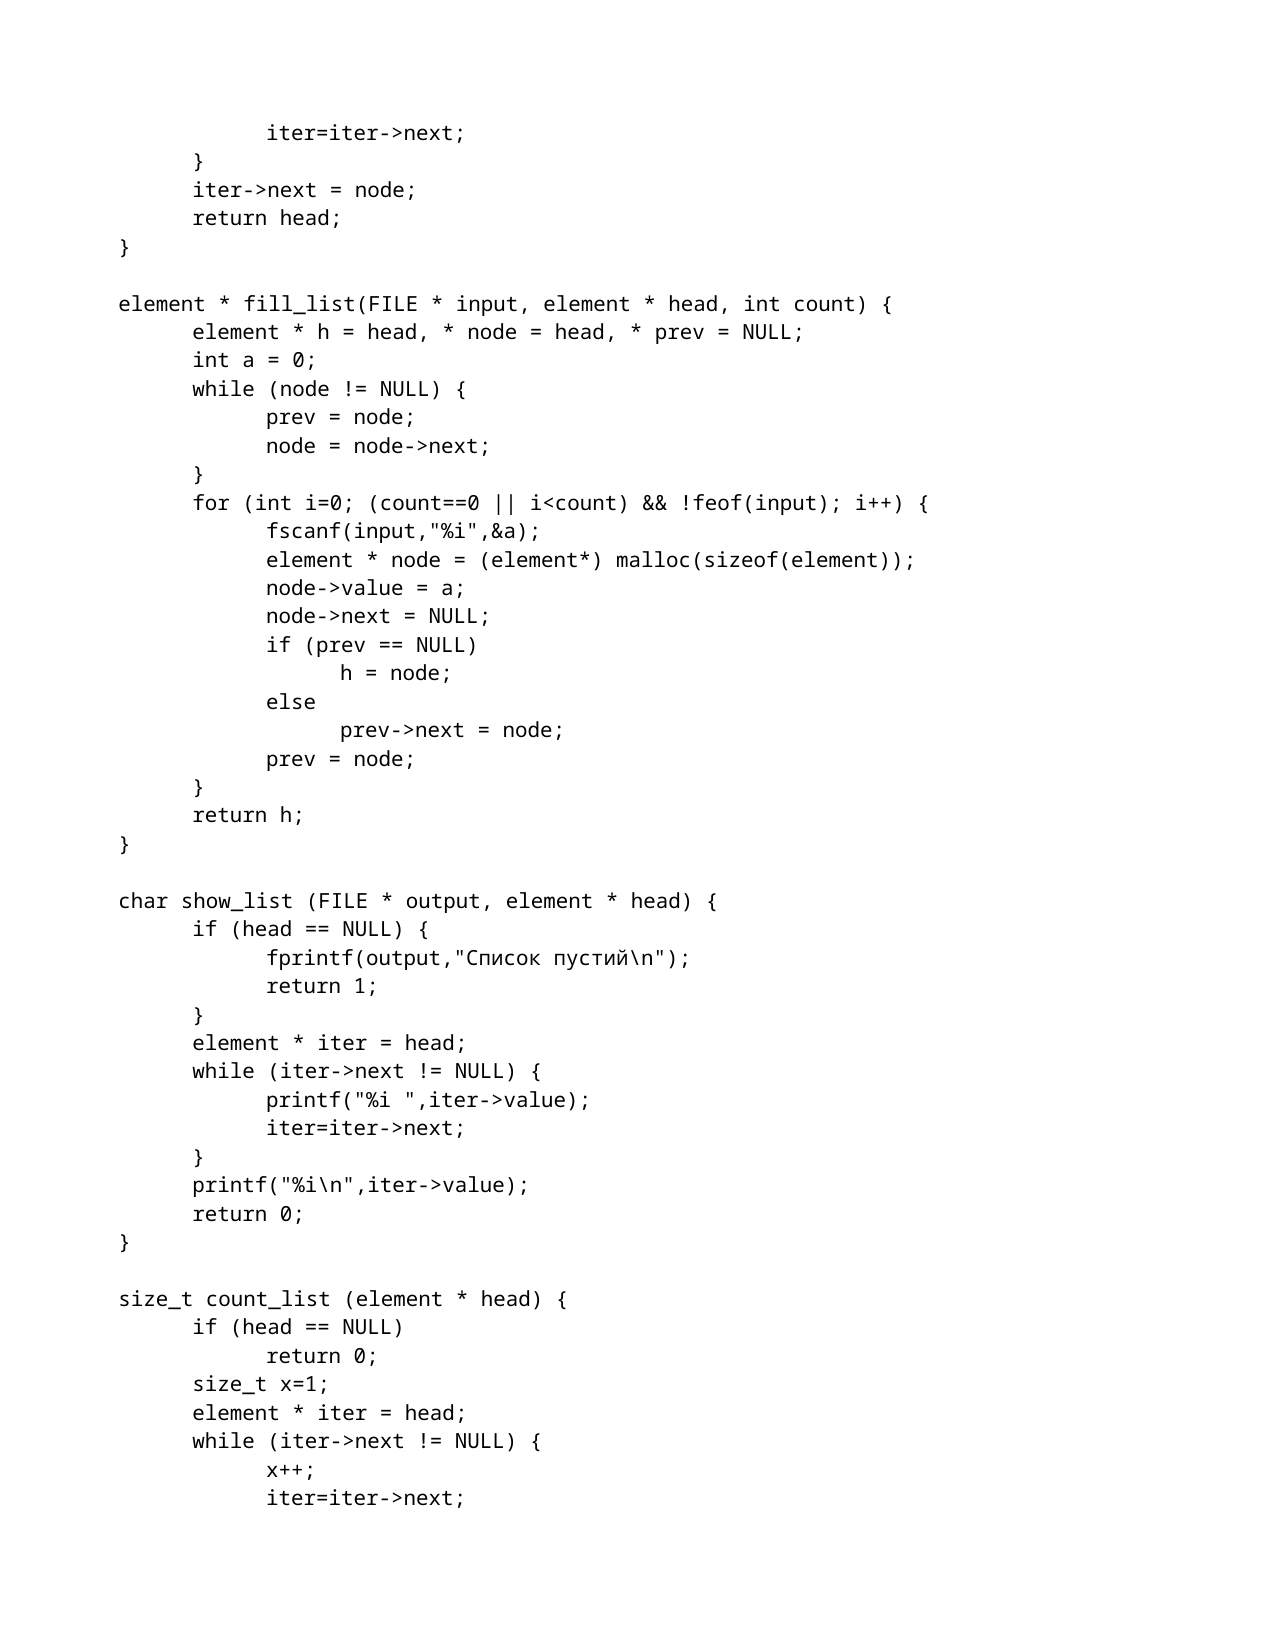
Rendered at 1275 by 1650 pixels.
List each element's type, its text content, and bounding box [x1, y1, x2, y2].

text return 0; [118, 1199, 1157, 1227]
text return head; [118, 203, 1157, 232]
text if (head == NULL) [118, 1312, 1157, 1341]
text } [118, 1142, 1157, 1170]
text iter=iter->next; [118, 1483, 1157, 1512]
text prev = node; [118, 402, 1157, 431]
text } [118, 772, 1157, 801]
text node = node->next; [118, 431, 1157, 459]
text element * iter = head; [118, 1398, 1157, 1426]
text } [118, 1000, 1157, 1028]
text prev = node; [118, 744, 1157, 772]
text x++; [118, 1455, 1157, 1483]
text iter=iter->next; [118, 1113, 1157, 1142]
text node->value = a; [118, 573, 1157, 602]
text } [118, 232, 1157, 260]
text return 1; [118, 971, 1157, 1000]
text printf("%i\n",iter->value); [118, 1170, 1157, 1199]
text return h; [118, 801, 1157, 829]
text char show_list (FILE * output, element * head) { [118, 886, 1157, 914]
text element * h = head, * node = head, * prev = NULL; [118, 317, 1157, 346]
text prev->next = node; [118, 715, 1157, 744]
text } [118, 147, 1157, 175]
text return 0; [118, 1341, 1157, 1369]
text size_t x=1; [118, 1369, 1157, 1398]
text h = node; [118, 658, 1157, 687]
text } [118, 1227, 1157, 1256]
text node->next = NULL; [118, 602, 1157, 630]
text printf("%i ",iter->value); [118, 1085, 1157, 1113]
text iter->next = node; [118, 175, 1157, 203]
text for (int i=0; (count==0 || i<count) && !feof(input); i++) { [118, 488, 1157, 516]
text else [118, 687, 1157, 715]
text iter=iter->next; [118, 118, 1157, 147]
text if (prev == NULL) [118, 630, 1157, 658]
text int a = 0; [118, 346, 1157, 374]
text while (iter->next != NULL) { [118, 1426, 1157, 1455]
text element * fill_list(FILE * input, element * head, int count) { [118, 289, 1157, 317]
text size_t count_list (element * head) { [118, 1284, 1157, 1312]
text if (head == NULL) { [118, 914, 1157, 943]
text } [118, 459, 1157, 488]
text fscanf(input,"%i",&a); [118, 516, 1157, 545]
text while (iter->next != NULL) { [118, 1057, 1157, 1085]
text element * node = (element*) malloc(sizeof(element)); [118, 545, 1157, 573]
text while (node != NULL) { [118, 374, 1157, 402]
text } [118, 829, 1157, 857]
text element * iter = head; [118, 1028, 1157, 1057]
text fprintf(output,"Список пустий\n"); [118, 943, 1157, 971]
